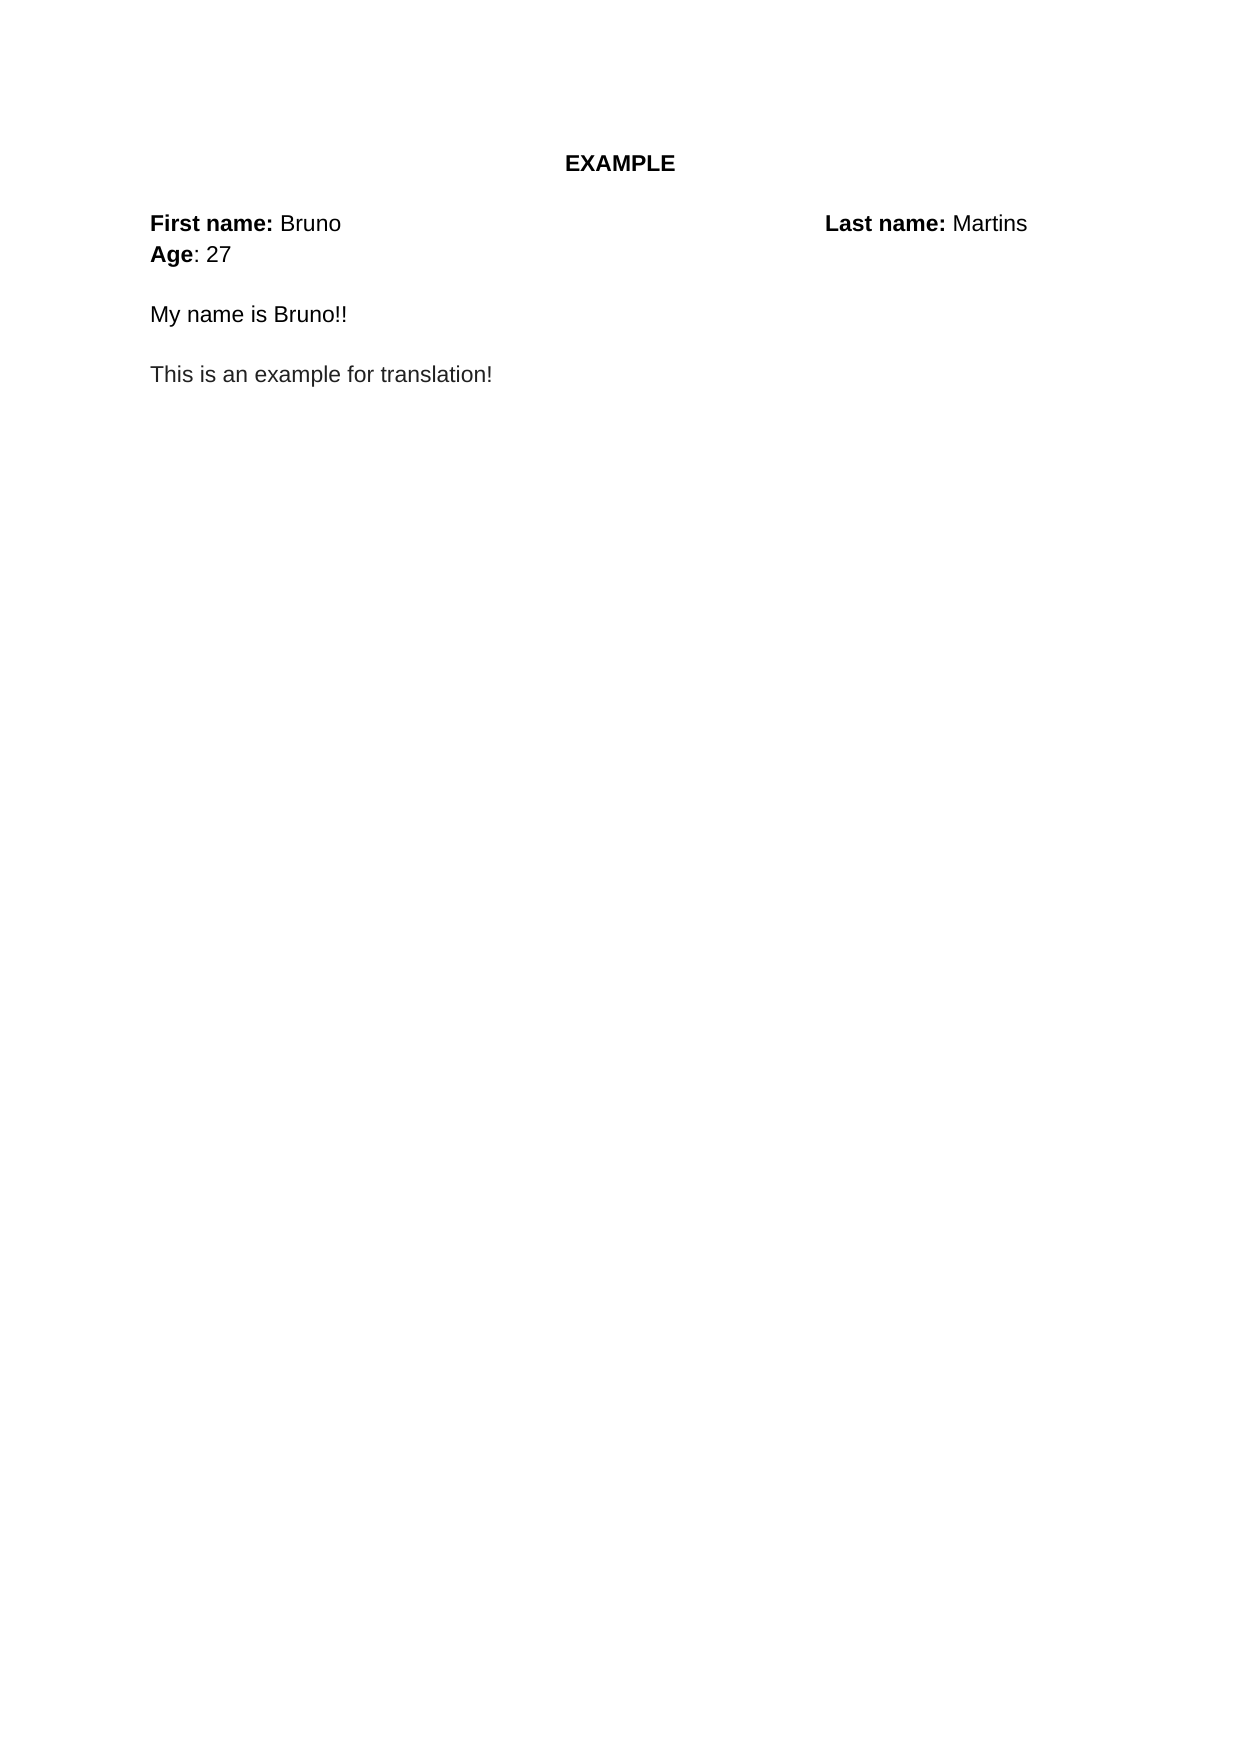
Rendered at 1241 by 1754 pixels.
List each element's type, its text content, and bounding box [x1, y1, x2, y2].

text This is an example for translation! [150, 361, 1090, 388]
text EXAMPLE [150, 150, 1090, 176]
text My name is Bruno!! [150, 301, 1090, 327]
text First name: Bruno Last name: Martins [150, 210, 1090, 237]
text Age: 27 [150, 241, 1090, 267]
